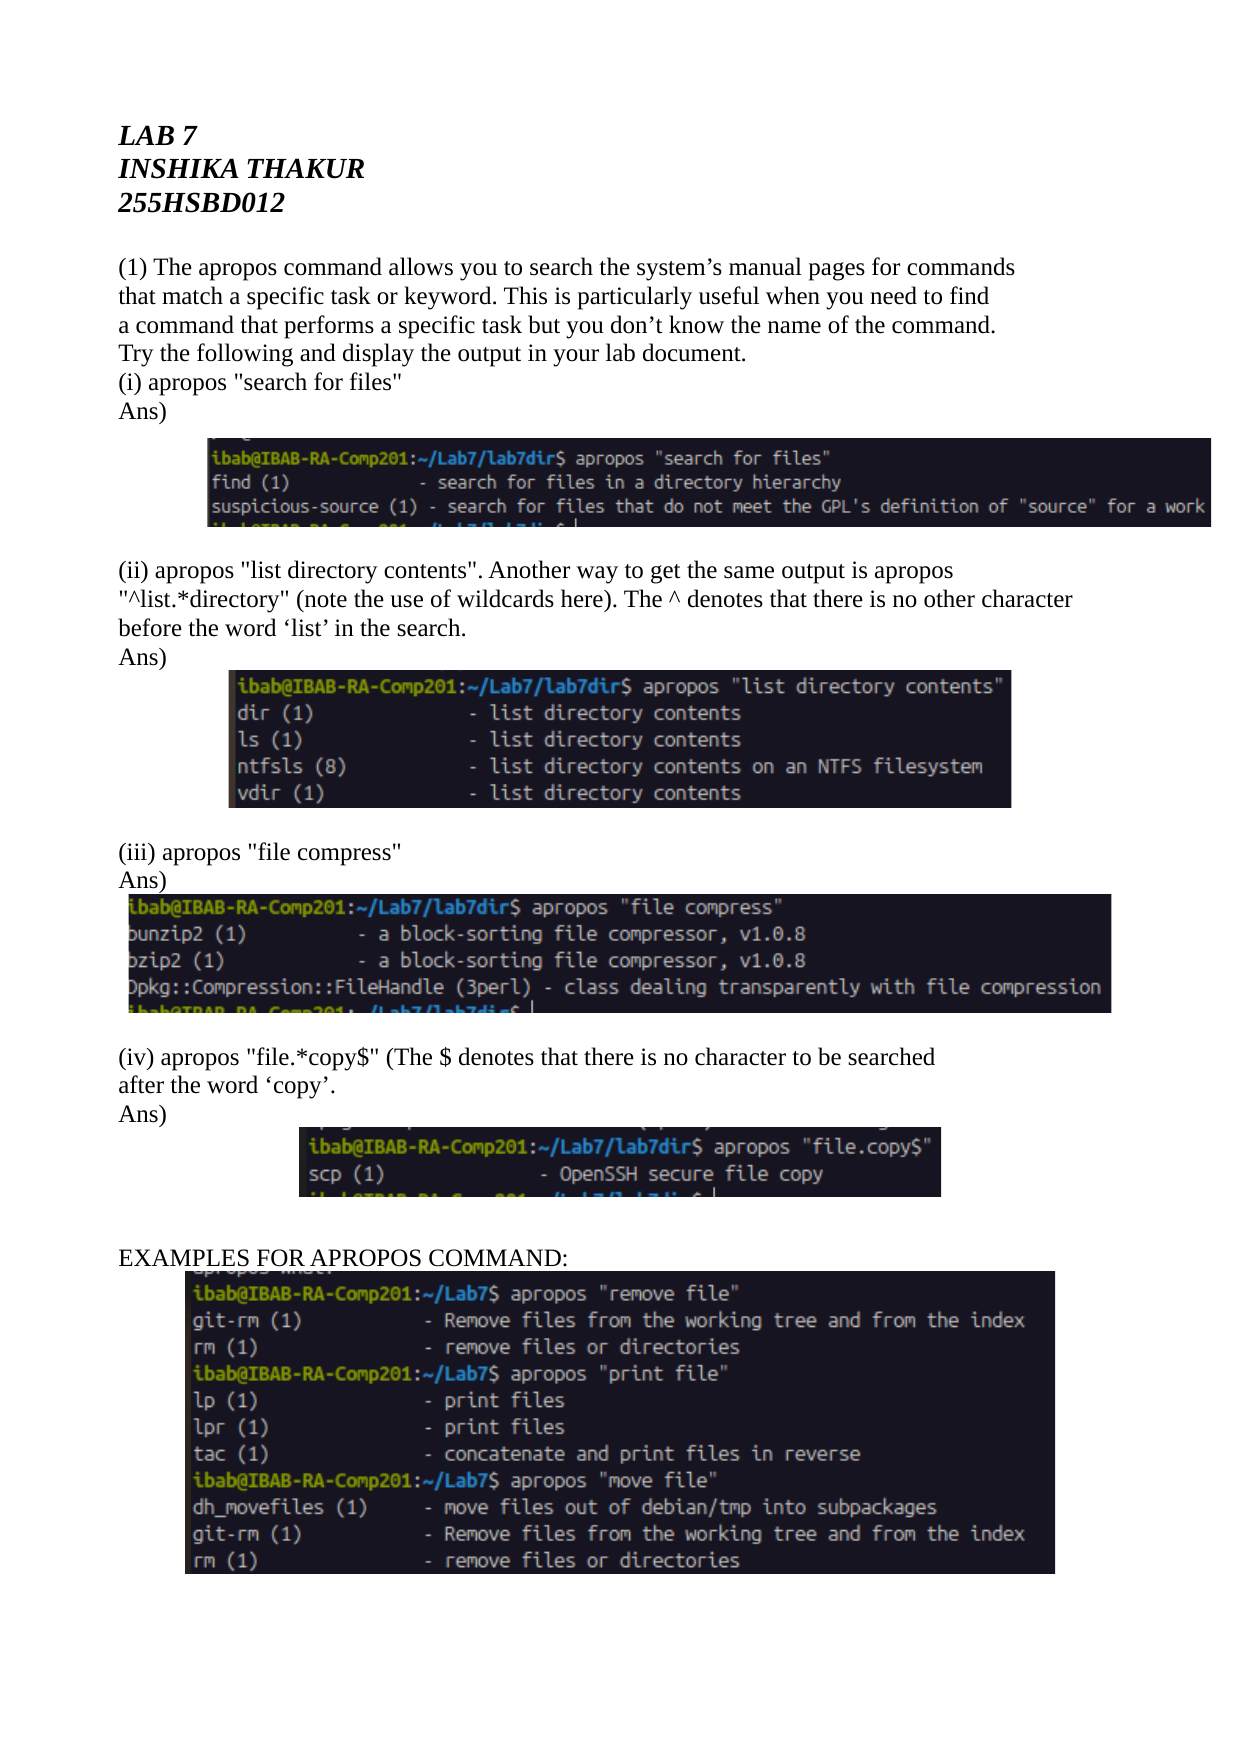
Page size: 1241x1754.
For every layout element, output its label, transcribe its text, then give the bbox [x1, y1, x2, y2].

text INSHIKA THAKUR [118, 152, 1122, 185]
text (ii) apropos "list directory contents". Another way to get the same output is apropos "^list.*directory" (note the use of wildcards here). The ^ denotes that there is no other character before the word ‘list’ in the search. [118, 555, 1122, 642]
text after the word ‘copy’. [118, 1070, 1122, 1099]
text (1) The apropos command allows you to search the system’s manual pages for commands [118, 252, 1122, 281]
text Try the following and display the output in your lab document. [118, 338, 1122, 367]
text Ans) [118, 642, 1122, 670]
text (iii) apropos "file compress" [118, 837, 1122, 865]
text (i) apropos "search for files" [118, 367, 1122, 396]
text LAB 7 [118, 118, 1122, 152]
text Ans) [118, 865, 1122, 894]
text (iv) apropos "file.*copy$" (The $ denotes that there is no character to be searched [118, 1042, 1122, 1070]
text that match a specific task or keyword. This is particularly useful when you need to find [118, 281, 1122, 310]
picture [185, 1271, 1056, 1574]
picture [128, 894, 1112, 1013]
text 255HSBD012 [118, 185, 1122, 219]
picture [207, 438, 1212, 527]
text Ans) [118, 396, 1122, 425]
text EXAMPLES FOR APROPOS COMMAND: [118, 1243, 1122, 1272]
text Ans) [118, 1099, 1122, 1128]
picture [299, 1127, 942, 1197]
picture [228, 670, 1012, 808]
text a command that performs a specific task but you don’t know the name of the command. [118, 310, 1122, 338]
